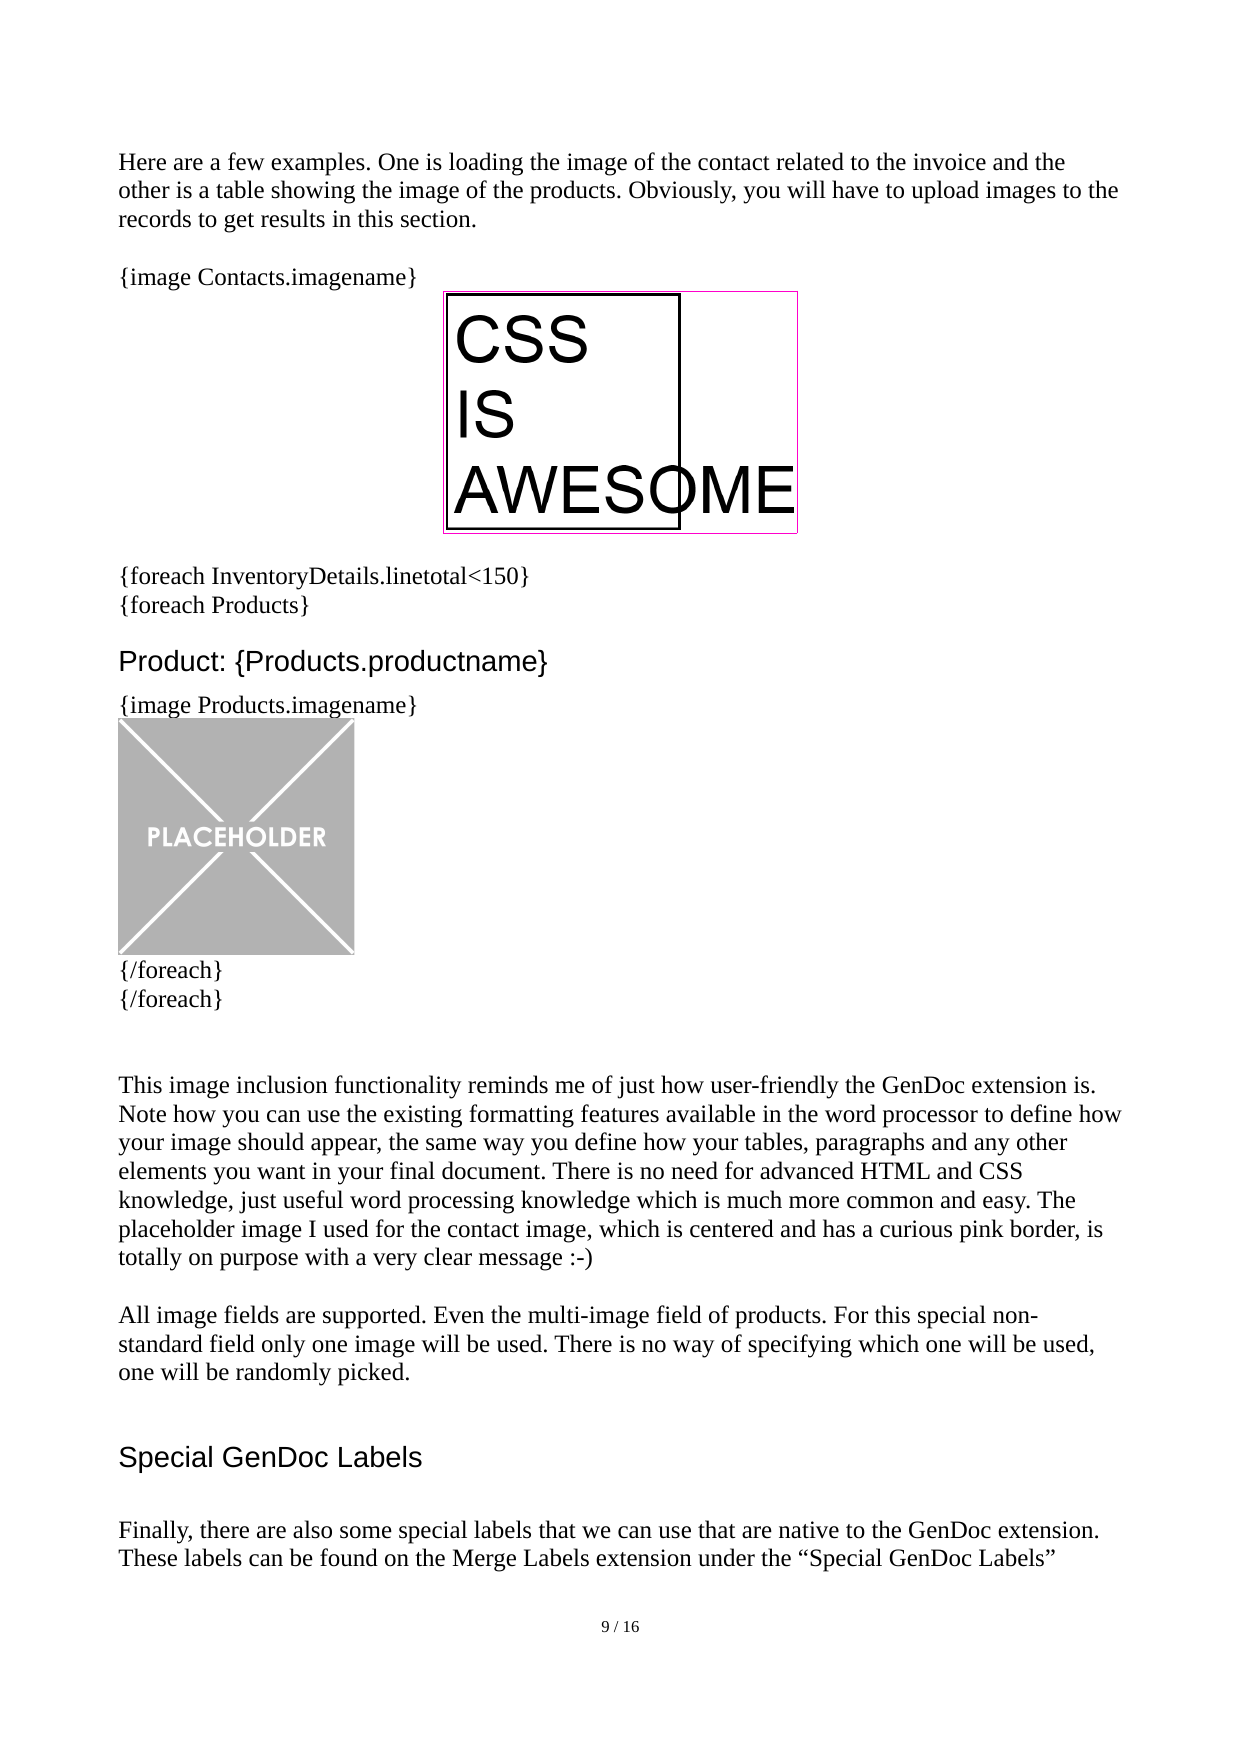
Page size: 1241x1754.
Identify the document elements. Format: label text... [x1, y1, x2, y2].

subtitle Product: {Products.productname} [118, 644, 1122, 677]
text {/foreach} [118, 955, 1122, 984]
text Here are a few examples. One is loading the image of the contact related to the invoice and the other is a table showing the image of the products. Obviously, you will have to upload images to the records to get results in this section. [118, 147, 1122, 233]
text {image Products.imagename} [118, 690, 1122, 719]
text {foreach InventoryDetails.linetotal<150} [118, 561, 1122, 590]
text All image fields are supported. Even the multi-image field of products. For this special non-standard field only one image will be used. There is no way of specifying which one will be used, one will be randomly picked. [118, 1300, 1122, 1386]
subtitle Special GenDoc Labels [118, 1440, 1122, 1473]
picture [446, 293, 795, 530]
picture [118, 718, 355, 955]
text {foreach Products} [118, 590, 1122, 619]
text Finally, there are also some special labels that we can use that are native to the GenDoc extension. These labels can be found on the Merge Labels extension under the “Special GenDoc Labels” [118, 1515, 1122, 1572]
text {image Contacts.imagename} [118, 262, 1122, 291]
text {/foreach} [118, 984, 1122, 1012]
text This image inclusion functionality reminds me of just how user-friendly the GenDoc extension is. Note how you can use the existing formatting features available in the word processor to define how your image should appear, the same way you define how your tables, paragraphs and any other elements you want in your final document. There is no need for advanced HTML and CSS knowledge, just useful word processing knowledge which is much more common and easy. The placeholder image I used for the contact image, which is centered and has a curious pink border, is totally on purpose with a very clear message :-) [118, 1070, 1122, 1271]
